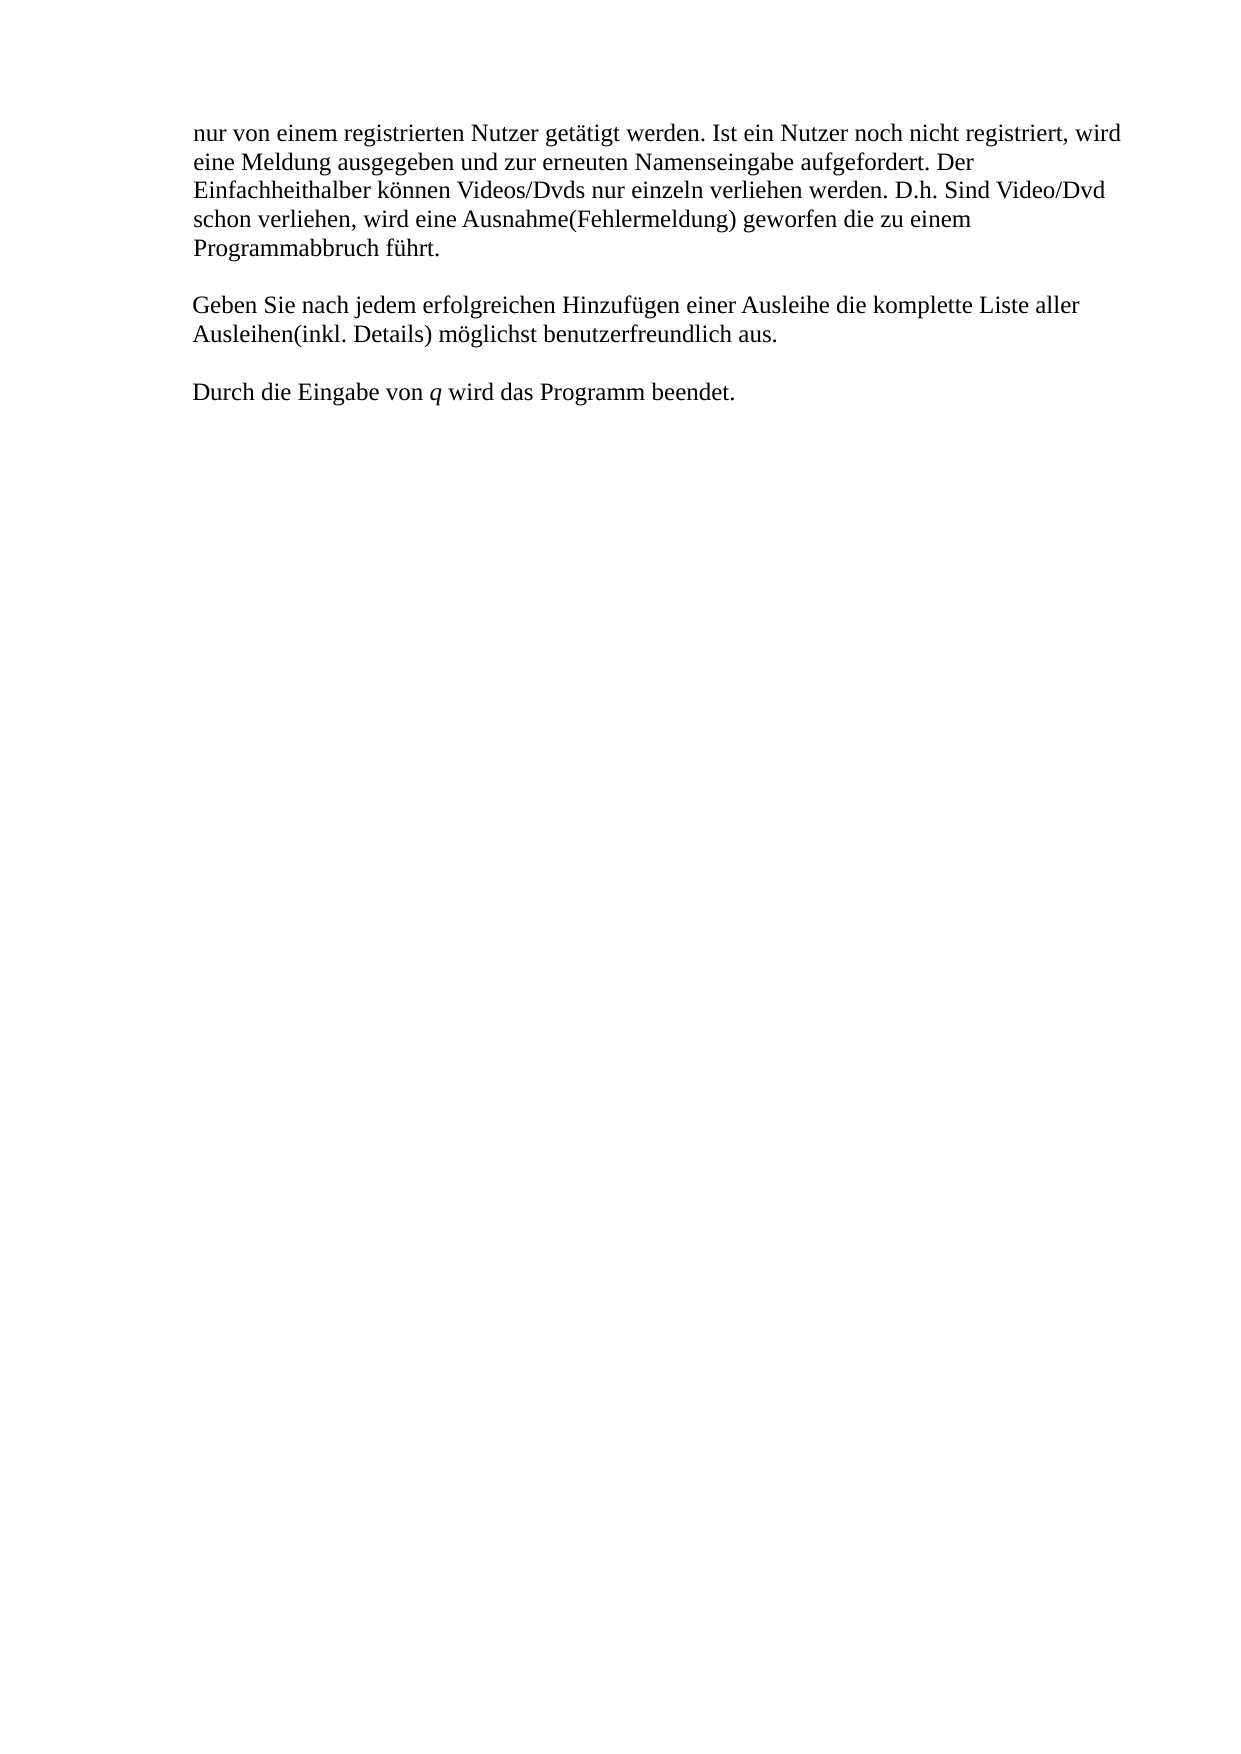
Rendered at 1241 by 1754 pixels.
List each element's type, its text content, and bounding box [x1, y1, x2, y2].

list nur von einem registrierten Nutzer getätigt werden. Ist ein Nutzer noch nicht registriert, wird eine Meldung ausgegeben und zur erneuten Namenseingabe aufgefordert. Der Einfachheithalber können Videos/Dvds nur einzeln verliehen werden. D.h. Sind Video/Dvd schon verliehen, wird eine Ausnahme(Fehlermeldung) geworfen die zu einem Programmabbruch führt. [156, 118, 1122, 262]
text Durch die Eingabe von q wird das Programm beendet. [118, 377, 1122, 406]
text Geben Sie nach jedem erfolgreichen Hinzufügen einer Ausleihe die komplette Liste aller Ausleihen(inkl. Details) möglichst benutzerfreundlich aus. [118, 291, 1122, 348]
